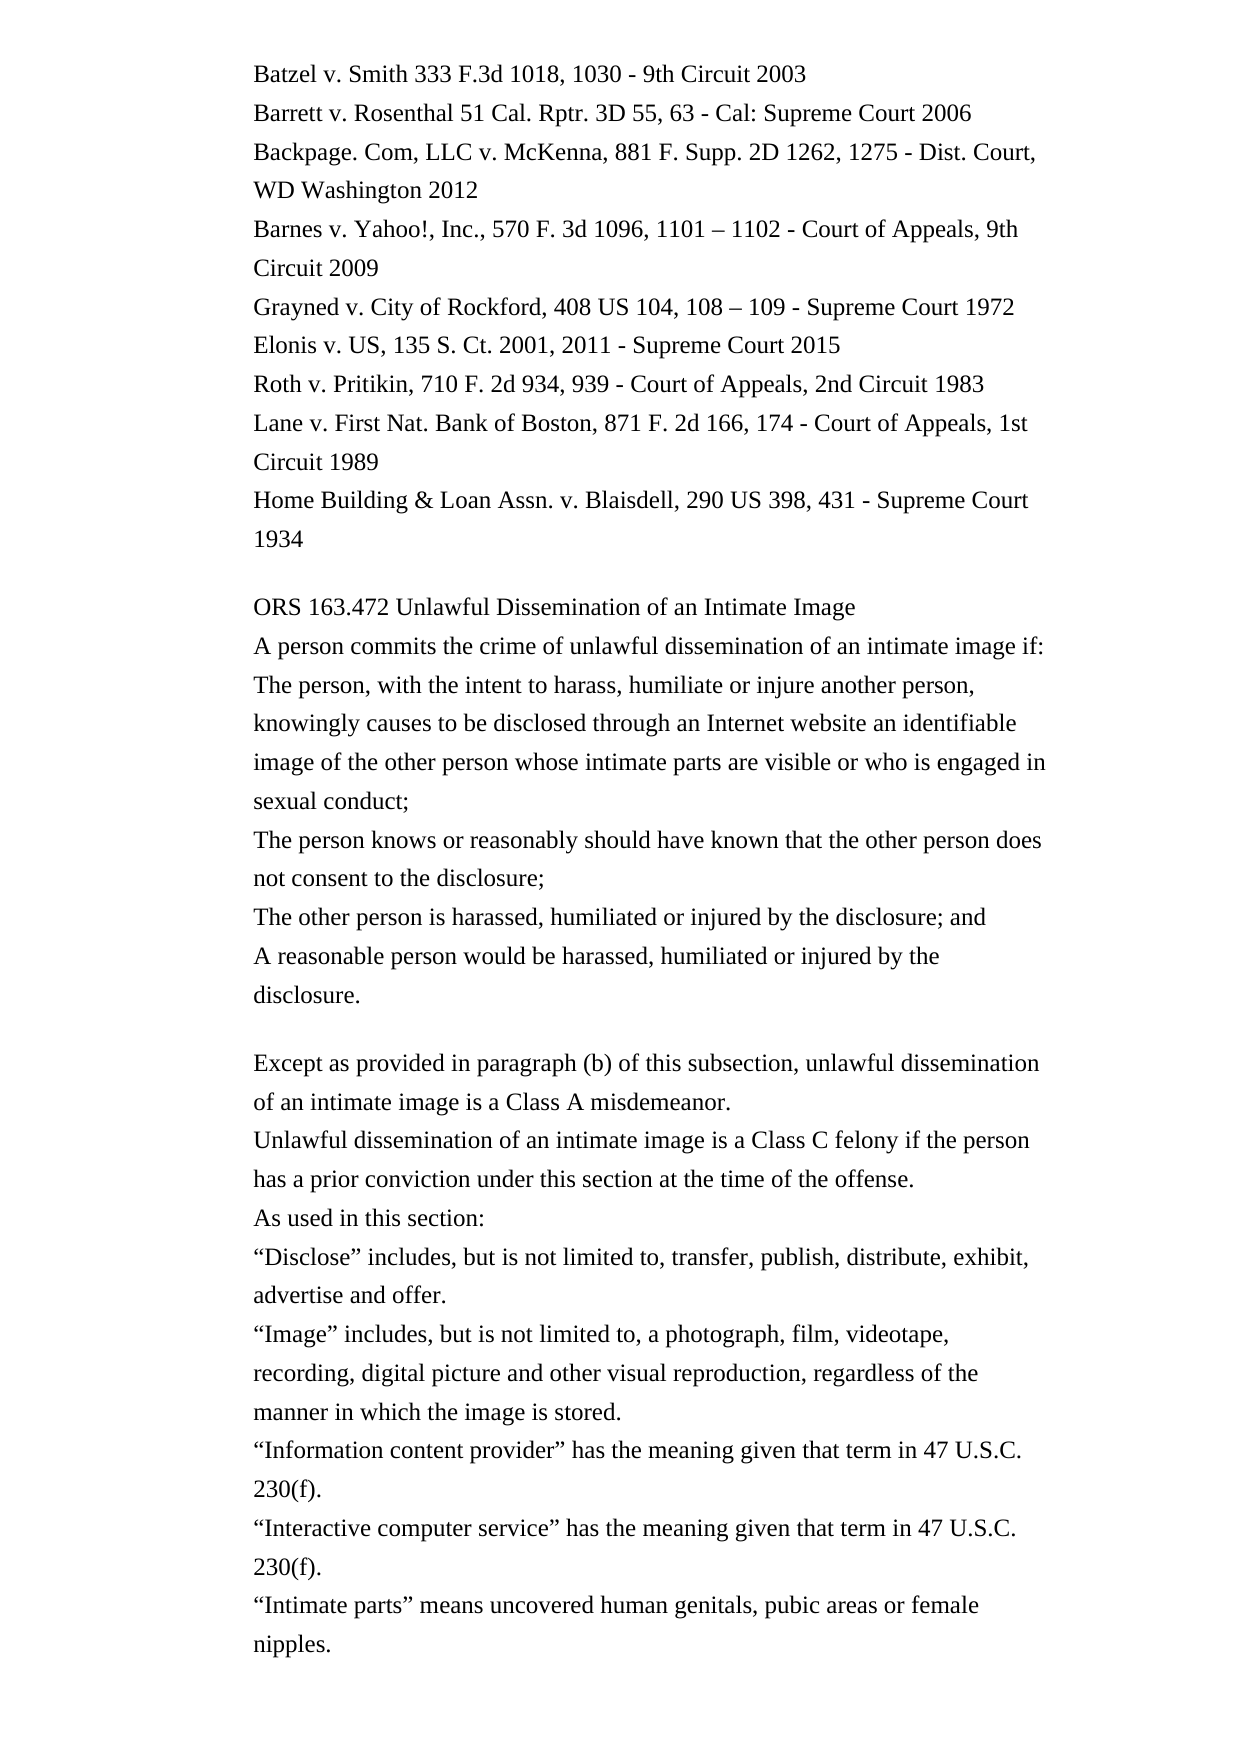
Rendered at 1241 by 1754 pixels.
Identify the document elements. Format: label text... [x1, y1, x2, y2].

text ORS 163.472 Unlawful Dissemination of an Intimate Image A person commits the crime of unlawful dissemination of an intimate image if: The person, with the intent to harass, humiliate or injure another person, knowingly causes to be disclosed through an Internet website an identifiable image of the other person whose intimate parts are visible or who is engaged in sexual conduct; The person knows or reasonably should have known that the other person does not consent to the disclosure; The other person is harassed, humiliated or injured by the disclosure; and A reasonable person would be harassed, humiliated or injured by the disclosure. [253, 592, 1046, 1008]
text Batzel v. Smith 333 F.3d 1018, 1030 - 9th Circuit 2003 Barrett v. Rosenthal 51 Cal. Rptr. 3D 55, 63 - Cal: Supreme Court 2006 Backpage. Com, LLC v. McKenna, 881 F. Supp. 2D 1262, 1275 - Dist. Court, WD Washington 2012 Barnes v. Yahoo!, Inc., 570 F. 3d 1096, 1101 – 1102 - Court of Appeals, 9th Circuit 2009 Grayned v. City of Rockford, 408 US 104, 108 – 109 - Supreme Court 1972 Elonis v. US, 135 S. Ct. 2001, 2011 - Supreme Court 2015 Roth v. Pritikin, 710 F. 2d 934, 939 - Court of Appeals, 2nd Circuit 1983 Lane v. First Nat. Bank of Boston, 871 F. 2d 166, 174 - Court of Appeals, 1st Circuit 1989 Home Building & Loan Assn. v. Blaisdell, 290 US 398, 431 - Supreme Court 1934 [253, 59, 1046, 553]
text Except as provided in paragraph (b) of this subsection, unlawful dissemination of an intimate image is a Class A misdemeanor. Unlawful dissemination of an intimate image is a Class C felony if the person has a prior conviction under this section at the time of the offense. As used in this section: “Disclose” includes, but is not limited to, transfer, publish, distribute, exhibit, advertise and offer. “Image” includes, but is not limited to, a photograph, film, videotape, recording, digital picture and other visual reproduction, regardless of the manner in which the image is stored. “Information content provider” has the meaning given that term in 47 U.S.C. 230(f). “Interactive computer service” has the meaning given that term in 47 U.S.C. 230(f). “Intimate parts” means uncovered human genitals, pubic areas or female nipples. [253, 1048, 1046, 1658]
